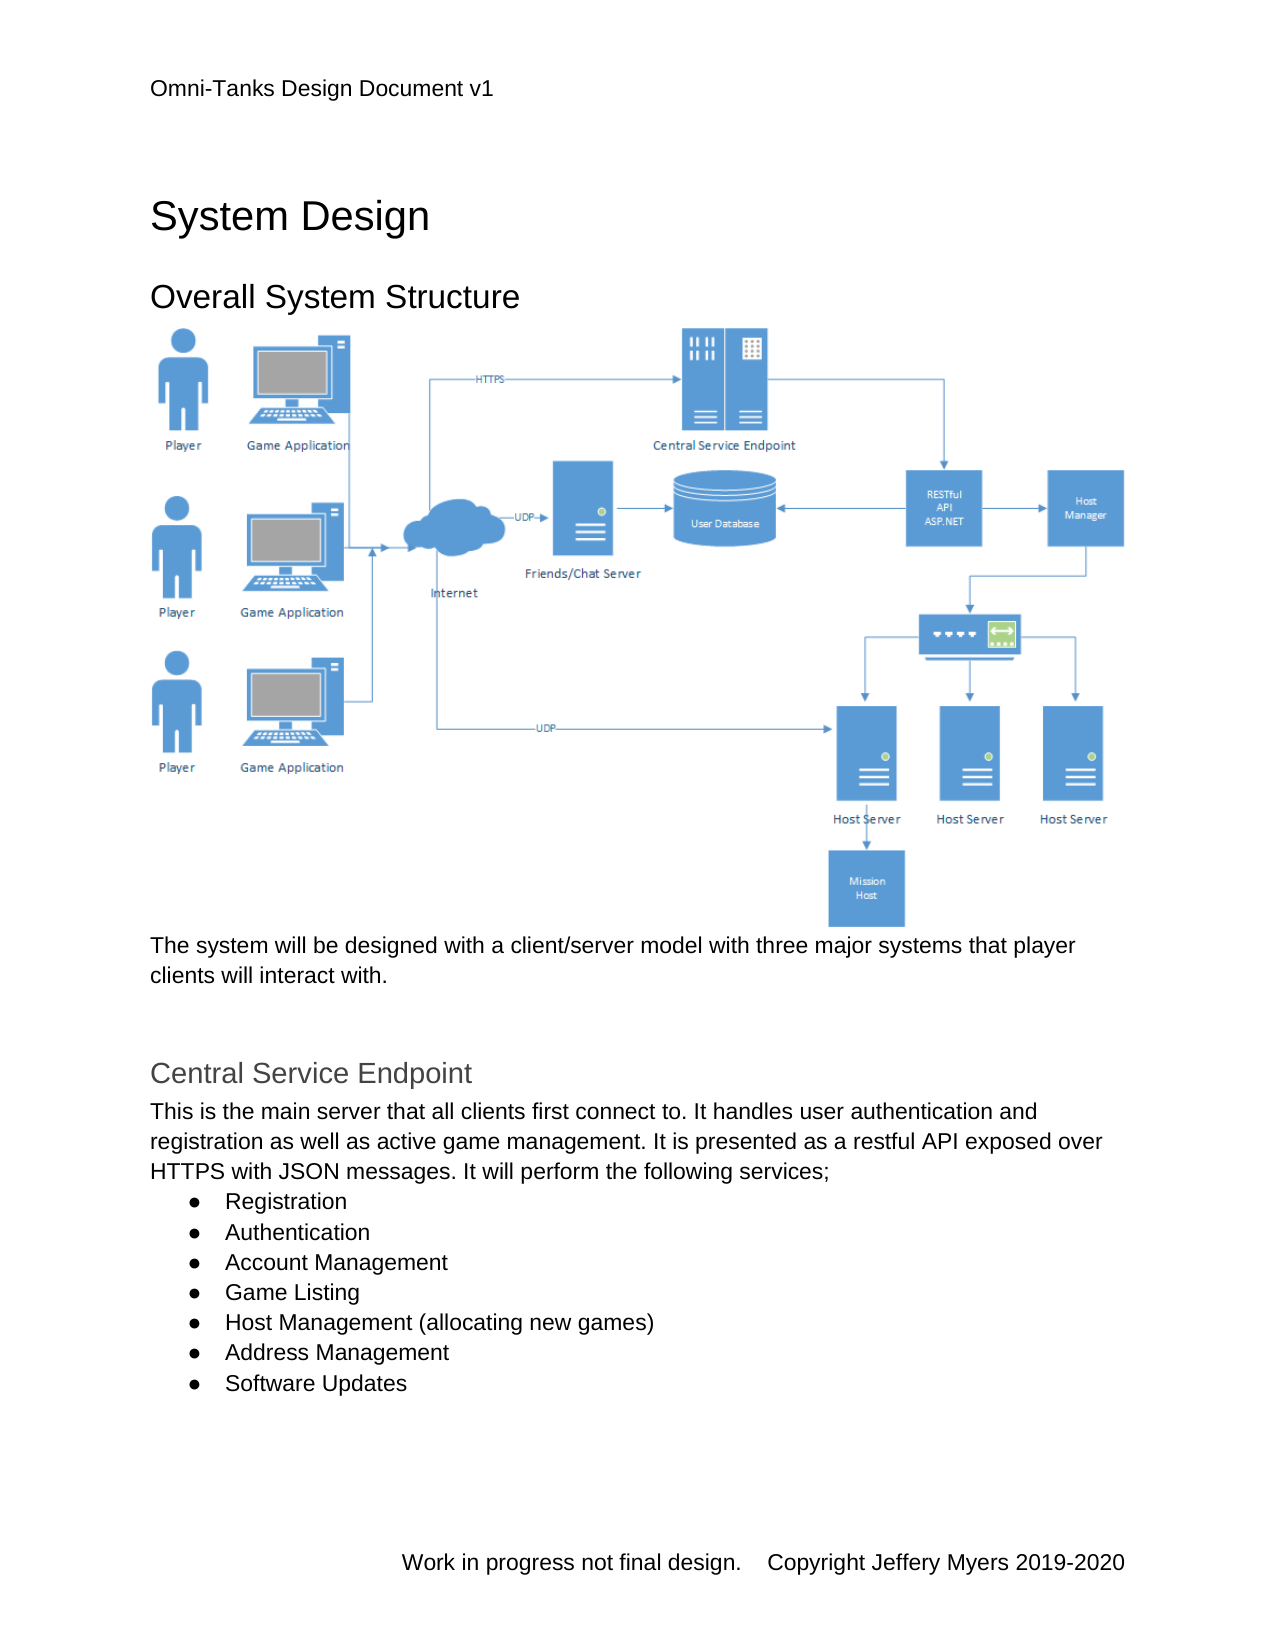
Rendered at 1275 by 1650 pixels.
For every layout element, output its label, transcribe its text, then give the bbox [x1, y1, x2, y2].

list Account Management [187, 1249, 1125, 1275]
picture [150, 328, 1125, 928]
list Address Management [187, 1339, 1125, 1366]
text The system will be designed with a client/server model with three major systems that player clients will interact with. [150, 932, 1125, 988]
list Authentication [187, 1218, 1125, 1245]
list Host Management (allocating new games) [187, 1309, 1125, 1336]
subtitle Central Service Endpoint [150, 1056, 1125, 1089]
list Registration [187, 1188, 1125, 1215]
subtitle Overall System Structure [150, 277, 1125, 316]
list Game Listing [187, 1279, 1125, 1305]
list Software Updates [187, 1369, 1125, 1396]
subtitle System Design [150, 192, 1125, 239]
text This is the main server that all clients first connect to. It handles user authentication and registration as well as active game management. It is presented as a restful API exposed over HTTPS with JSON messages. It will perform the following services; [150, 1098, 1125, 1184]
